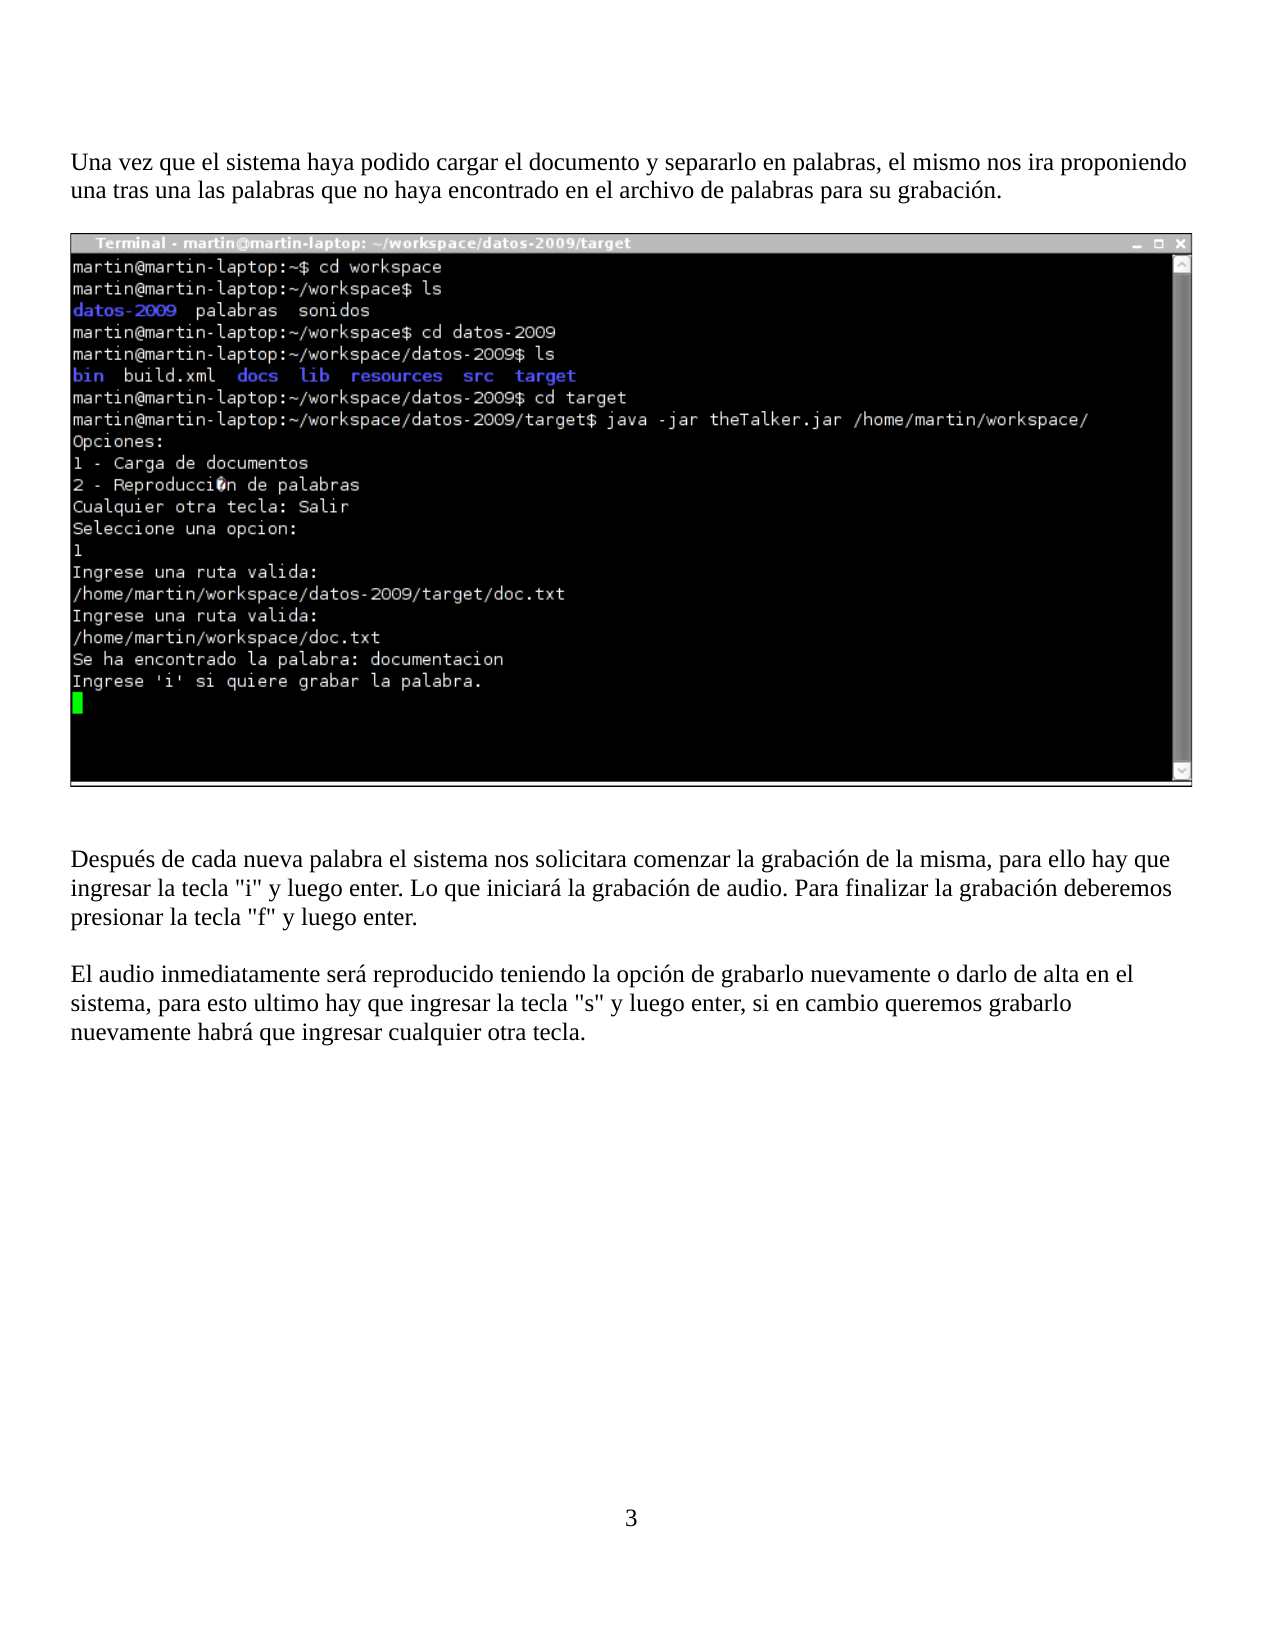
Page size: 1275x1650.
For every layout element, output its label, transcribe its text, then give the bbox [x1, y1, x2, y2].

text Después de cada nueva palabra el sistema nos solicitara comenzar la grabación de la misma, para ello hay que ingresar la tecla "i" y luego enter. Lo que iniciará la grabación de audio. Para finalizar la grabación deberemos presionar la tecla "f" y luego enter. [70, 844, 1192, 931]
text Una vez que el sistema haya podido cargar el documento y separarlo en palabras, el mismo nos ira proponiendo una tras una las palabras que no haya encontrado en el archivo de palabras para su grabación. [70, 147, 1192, 204]
picture [70, 233, 1193, 787]
text El audio inmediatamente será reproducido teniendo la opción de grabarlo nuevamente o darlo de alta en el sistema, para esto ultimo hay que ingresar la tecla "s" y luego enter, si en cambio queremos grabarlo nuevamente habrá que ingresar cualquier otra tecla. [70, 959, 1192, 1046]
